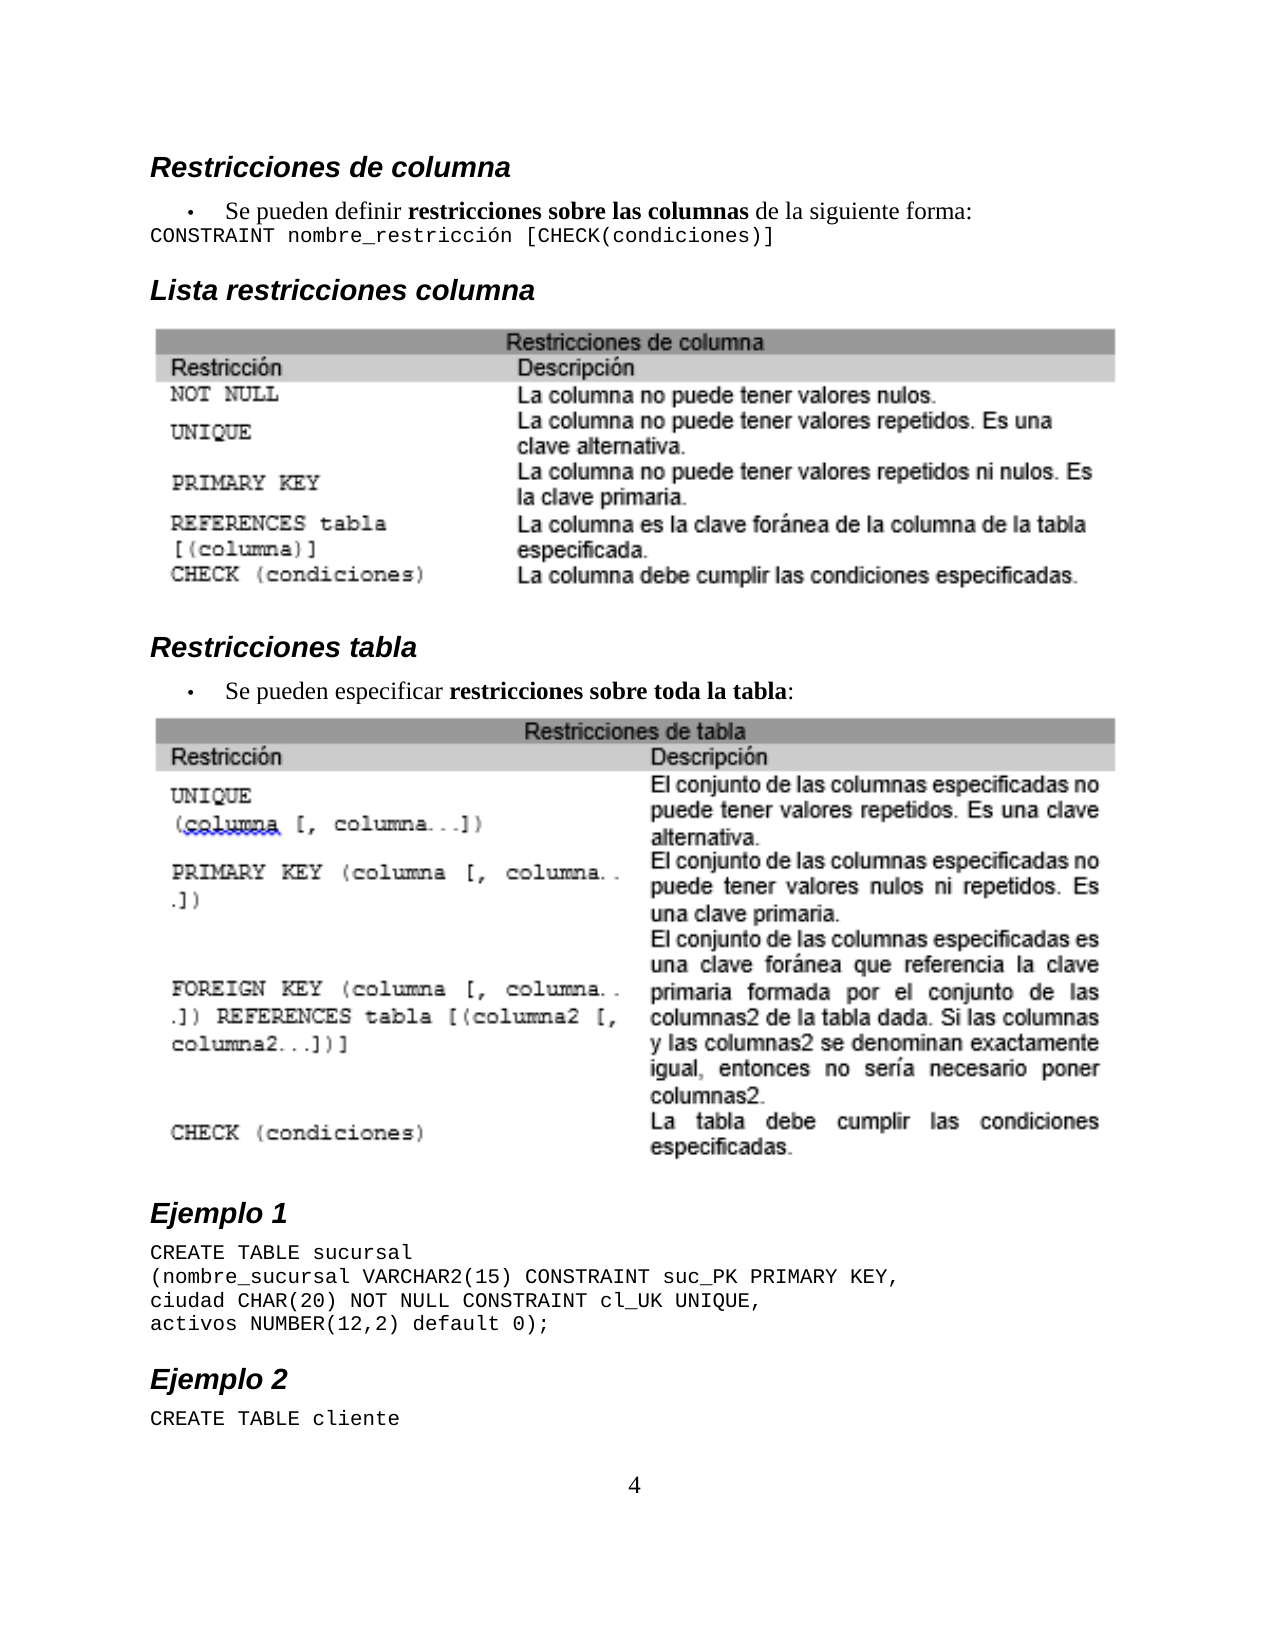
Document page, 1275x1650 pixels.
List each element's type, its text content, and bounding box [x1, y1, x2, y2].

text (nombre_sucursal VARCHAR2(15) CONSTRAINT suc_PK PRIMARY KEY, [150, 1266, 1125, 1290]
picture [150, 319, 1122, 605]
text CONSTRAINT nombre_restricción [CHECK(condiciones)] [150, 225, 1125, 248]
text activos NUMBER(12,2) default 0); [150, 1313, 1125, 1337]
subtitle Restricciones tabla [150, 630, 1125, 663]
text CREATE TABLE sucursal [150, 1242, 1125, 1266]
subtitle Ejemplo 2 [150, 1362, 1125, 1396]
text ciudad CHAR(20) NOT NULL CONSTRAINT cl_UK UNIQUE, [150, 1290, 1125, 1313]
list Se pueden definir restricciones sobre las columnas de la siguiente forma: [187, 196, 1125, 225]
subtitle Ejemplo 1 [150, 1196, 1125, 1230]
list Se pueden especificar restricciones sobre toda la tabla: [187, 676, 1125, 704]
text CREATE TABLE cliente [150, 1408, 1125, 1432]
subtitle Restricciones de columna [150, 150, 1125, 183]
subtitle Lista restricciones columna [150, 273, 1125, 307]
picture [150, 704, 1122, 1172]
